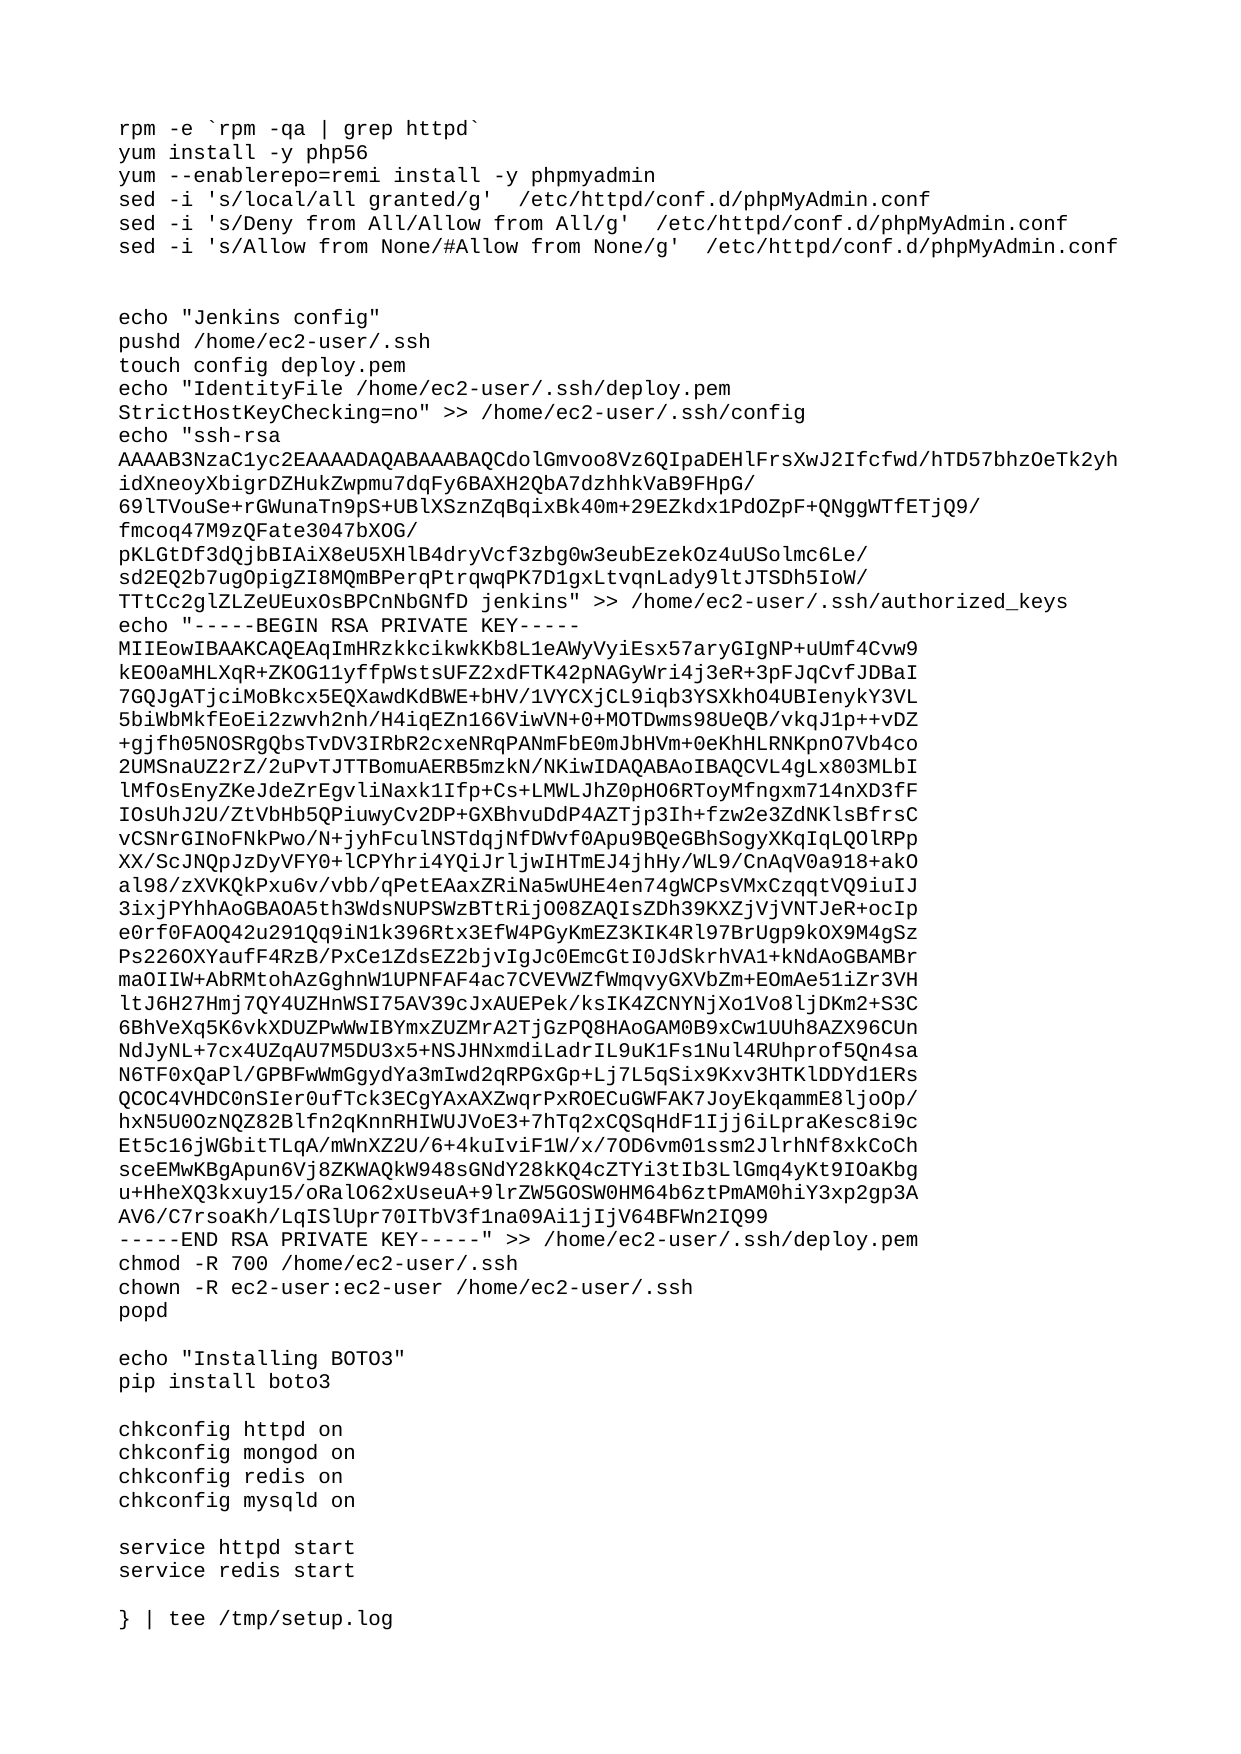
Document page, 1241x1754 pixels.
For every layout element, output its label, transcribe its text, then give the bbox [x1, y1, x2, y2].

text 2UMSnaUZ2rZ/2uPvTJTTBomuAERB5mzkN/NKiwIDAQABAoIBAQCVL4gLx803MLbI [118, 757, 1122, 780]
text yum install -y php56 [118, 142, 1122, 165]
text 7GQJgATjciMoBkcx5EQXawdKdBWE+bHV/1VYCXjCL9iqb3YSXkhO4UBIenykY3VL [118, 686, 1122, 709]
text QCOC4VHDC0nSIer0ufTck3ECgYAxAXZwqrPxROECuGWFAK7JoyEkqammE8ljoOp/ [118, 1088, 1122, 1111]
text u+HheXQ3kxuy15/oRalO62xUseuA+9lrZW5GOSW0HM64b6ztPmAM0hiY3xp2gp3A [118, 1182, 1122, 1206]
text echo "ssh-rsa AAAAB3NzaC1yc2EAAAADAQABAAABAQCdolGmvoo8Vz6QIpaDEHlFrsXwJ2Ifcfwd/hTD57bhzOeTk2yhidXneoyXbigrDZHukZwpmu7dqFy6BAXH2QbA7dzhhkVaB9FHpG/69lTVouSe+rGWunaTn9pS+UBlXSznZqBqixBk40m+29EZkdx1PdOZpF+QNggWTfETjQ9/fmcoq47M9zQFate3047bXOG/pKLGtDf3dQjbBIAiX8eU5XHlB4dryVcf3zbg0w3eubEzekOz4uUSolmc6Le/sd2EQ2b7ugOpigZI8MQmBPerqPtrqwqPK7D1gxLtvqnLady9ltJTSDh5IoW/TTtCc2glZLZeUEuxOsBPCnNbGNfD jenkins" >> /home/ec2-user/.ssh/authorized_keys [118, 426, 1122, 615]
text chown -R ec2-user:ec2-user /home/ec2-user/.ssh [118, 1277, 1122, 1300]
text -----END RSA PRIVATE KEY-----" >> /home/ec2-user/.ssh/deploy.pem [118, 1229, 1122, 1253]
text hxN5U0OzNQZ82Blfn2qKnnRHIWUJVoE3+7hTq2xCQSqHdF1Ijj6iLpraKesc8i9c [118, 1111, 1122, 1135]
text } | tee /tmp/setup.log [118, 1608, 1122, 1631]
text service redis start [118, 1561, 1122, 1584]
text chkconfig httpd on [118, 1419, 1122, 1442]
text e0rf0FAOQ42u291Qq9iN1k396Rtx3EfW4PGyKmEZ3KIK4Rl97BrUgp9kOX9M4gSz [118, 922, 1122, 946]
text touch config deploy.pem [118, 354, 1122, 378]
text chkconfig mongod on [118, 1442, 1122, 1466]
text Ps226OXYaufF4RzB/PxCe1ZdsEZ2bjvIgJc0EmcGtI0JdSkrhVA1+kNdAoGBAMBr [118, 946, 1122, 969]
text sceEMwKBgApun6Vj8ZKWAQkW948sGNdY28kKQ4cZTYi3tIb3LlGmq4yKt9IOaKbg [118, 1158, 1122, 1182]
text AV6/C7rsoaKh/LqISlUpr70ITbV3f1na09Ai1jIjV64BFWn2IQ99 [118, 1206, 1122, 1229]
text sed -i 's/Deny from All/Allow from All/g' /etc/httpd/conf.d/phpMyAdmin.conf [118, 213, 1122, 236]
text NdJyNL+7cx4UZqAU7M5DU3x5+NSJHNxmdiLadrIL9uK1Fs1Nul4RUhprof5Qn4sa [118, 1040, 1122, 1064]
text 5biWbMkfEoEi2zwvh2nh/H4iqEZn166ViwVN+0+MOTDwms98UeQB/vkqJ1p++vDZ [118, 709, 1122, 733]
text vCSNrGINoFNkPwo/N+jyhFculNSTdqjNfDWvf0Apu9BQeGBhSogyXKqIqLQOlRPp [118, 827, 1122, 851]
text echo "IdentityFile /home/ec2-user/.ssh/deploy.pem [118, 378, 1122, 402]
text al98/zXVKQkPxu6v/vbb/qPetEAaxZRiNa5wUHE4en74gWCPsVMxCzqqtVQ9iuIJ [118, 875, 1122, 898]
text XX/ScJNQpJzDyVFY0+lCPYhri4YQiJrljwIHTmEJ4jhHy/WL9/CnAqV0a918+akO [118, 851, 1122, 875]
text +gjfh05NOSRgQbsTvDV3IRbR2cxeNRqPANmFbE0mJbHVm+0eKhHLRNKpnO7Vb4co [118, 733, 1122, 757]
text chkconfig redis on [118, 1466, 1122, 1489]
text StrictHostKeyChecking=no" >> /home/ec2-user/.ssh/config [118, 402, 1122, 426]
text 3ixjPYhhAoGBAOA5th3WdsNUPSWzBTtRijO08ZAQIsZDh39KXZjVjVNTJeR+ocIp [118, 898, 1122, 922]
text sed -i 's/Allow from None/#Allow from None/g' /etc/httpd/conf.d/phpMyAdmin.conf [118, 236, 1122, 260]
text chkconfig mysqld on [118, 1489, 1122, 1513]
text chmod -R 700 /home/ec2-user/.ssh [118, 1253, 1122, 1277]
text IOsUhJ2U/ZtVbHb5QPiuwyCv2DP+GXBhvuDdP4AZTjp3Ih+fzw2e3ZdNKlsBfrsC [118, 804, 1122, 827]
text yum --enablerepo=remi install -y phpmyadmin [118, 165, 1122, 189]
text N6TF0xQaPl/GPBFwWmGgydYa3mIwd2qRPGxGp+Lj7L5qSix9Kxv3HTKlDDYd1ERs [118, 1064, 1122, 1088]
text echo "Jenkins config" [118, 307, 1122, 331]
text pushd /home/ec2-user/.ssh [118, 331, 1122, 354]
text pip install boto3 [118, 1371, 1122, 1395]
text lMfOsEnyZKeJdeZrEgvliNaxk1Ifp+Cs+LMWLJhZ0pHO6RToyMfngxm714nXD3fF [118, 780, 1122, 804]
text echo "Installing BOTO3" [118, 1348, 1122, 1371]
text MIIEowIBAAKCAQEAqImHRzkkcikwkKb8L1eAWyVyiEsx57aryGIgNP+uUmf4Cvw9 [118, 638, 1122, 662]
text sed -i 's/local/all granted/g' /etc/httpd/conf.d/phpMyAdmin.conf [118, 189, 1122, 213]
text kEO0aMHLXqR+ZKOG11yffpWstsUFZ2xdFTK42pNAGyWri4j3eR+3pFJqCvfJDBaI [118, 662, 1122, 686]
text Et5c16jWGbitTLqA/mWnXZ2U/6+4kuIviF1W/x/7OD6vm01ssm2JlrhNf8xkCoCh [118, 1135, 1122, 1158]
text popd [118, 1300, 1122, 1324]
text echo "-----BEGIN RSA PRIVATE KEY----- [118, 615, 1122, 638]
text ltJ6H27Hmj7QY4UZHnWSI75AV39cJxAUEPek/ksIK4ZCNYNjXo1Vo8ljDKm2+S3C [118, 993, 1122, 1017]
text 6BhVeXq5K6vkXDUZPwWwIBYmxZUZMrA2TjGzPQ8HAoGAM0B9xCw1UUh8AZX96CUn [118, 1017, 1122, 1040]
text rpm -e `rpm -qa | grep httpd` [118, 118, 1122, 142]
text service httpd start [118, 1537, 1122, 1561]
text maOIIW+AbRMtohAzGghnW1UPNFAF4ac7CVEVWZfWmqvyGXVbZm+EOmAe51iZr3VH [118, 969, 1122, 993]
